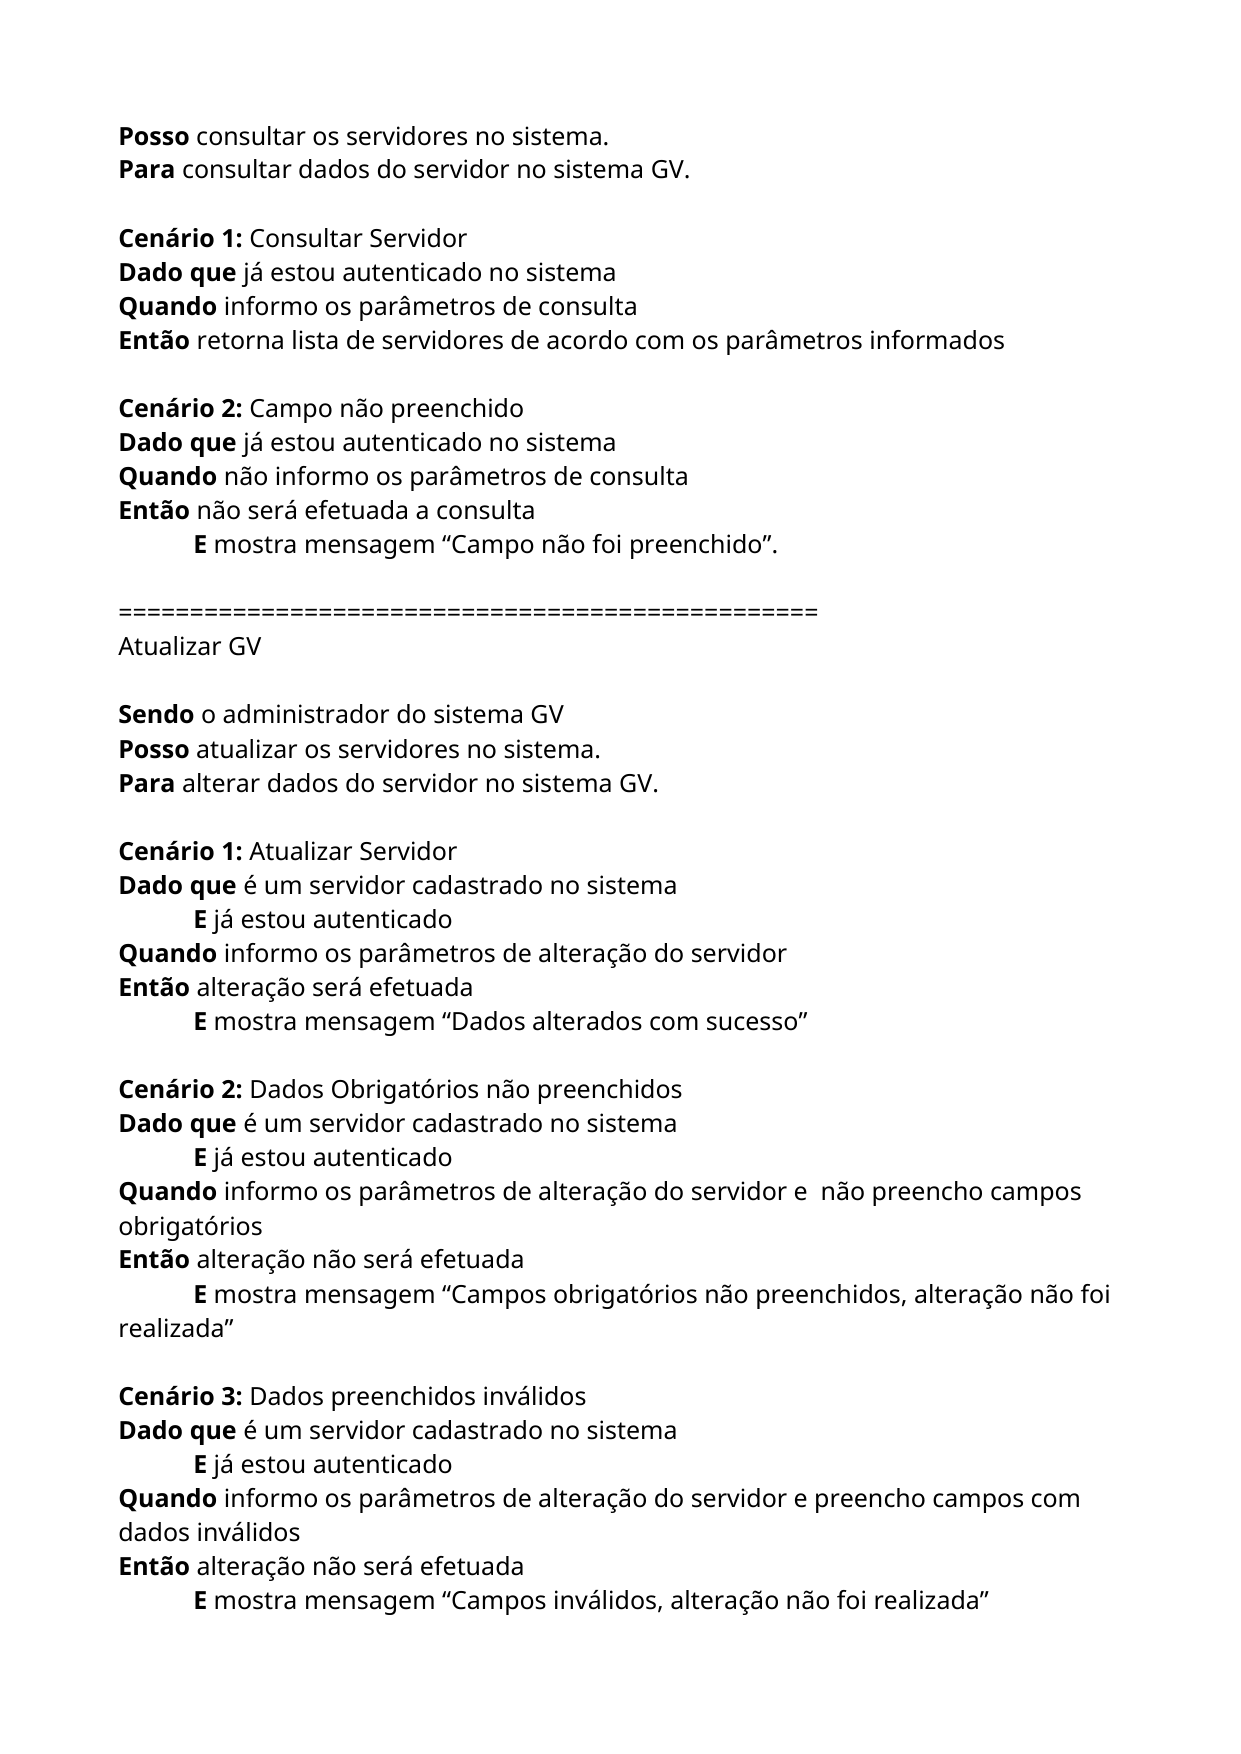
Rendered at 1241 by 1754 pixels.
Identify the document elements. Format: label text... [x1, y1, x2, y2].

text E mostra mensagem “Campo não foi preenchido”. [118, 527, 1122, 561]
text Atualizar GV [118, 629, 1122, 663]
text E mostra mensagem “Dados alterados com sucesso” [118, 1004, 1122, 1038]
text Quando informo os parâmetros de alteração do servidor e preencho campos com dados inválidos [118, 1481, 1122, 1549]
text Quando informo os parâmetros de consulta [118, 288, 1122, 322]
text Cenário 1: Consultar Servidor [118, 220, 1122, 254]
text Para alterar dados do servidor no sistema GV. [118, 765, 1122, 799]
text Dado que é um servidor cadastrado no sistema [118, 867, 1122, 902]
text Quando não informo os parâmetros de consulta [118, 459, 1122, 493]
text Para consultar dados do servidor no sistema GV. [118, 152, 1122, 186]
text Quando informo os parâmetros de alteração do servidor e não preencho campos obrigatórios [118, 1174, 1122, 1242]
text Cenário 2: Campo não preenchido [118, 391, 1122, 425]
text Posso atualizar os servidores no sistema. [118, 731, 1122, 765]
text Então não será efetuada a consulta [118, 493, 1122, 527]
text Então alteração não será efetuada [118, 1549, 1122, 1583]
text ================================================= [118, 595, 1122, 629]
text Cenário 2: Dados Obrigatórios não preenchidos [118, 1072, 1122, 1106]
text Dado que é um servidor cadastrado no sistema [118, 1412, 1122, 1447]
text Então retorna lista de servidores de acordo com os parâmetros informados [118, 322, 1122, 357]
text Então alteração será efetuada [118, 970, 1122, 1004]
text Dado que já estou autenticado no sistema [118, 425, 1122, 459]
text E já estou autenticado [118, 1140, 1122, 1174]
text Dado que é um servidor cadastrado no sistema [118, 1106, 1122, 1140]
text Dado que já estou autenticado no sistema [118, 254, 1122, 288]
text Quando informo os parâmetros de alteração do servidor [118, 936, 1122, 970]
text Sendo o administrador do sistema GV [118, 697, 1122, 731]
text Posso consultar os servidores no sistema. [118, 118, 1122, 152]
text E já estou autenticado [118, 1447, 1122, 1481]
text Cenário 3: Dados preenchidos inválidos [118, 1378, 1122, 1412]
text E já estou autenticado [118, 902, 1122, 936]
text Cenário 1: Atualizar Servidor [118, 833, 1122, 867]
text Então alteração não será efetuada [118, 1242, 1122, 1276]
text E mostra mensagem “Campos obrigatórios não preenchidos, alteração não foi realizada” [118, 1276, 1122, 1344]
text E mostra mensagem “Campos inválidos, alteração não foi realizada” [118, 1583, 1122, 1617]
